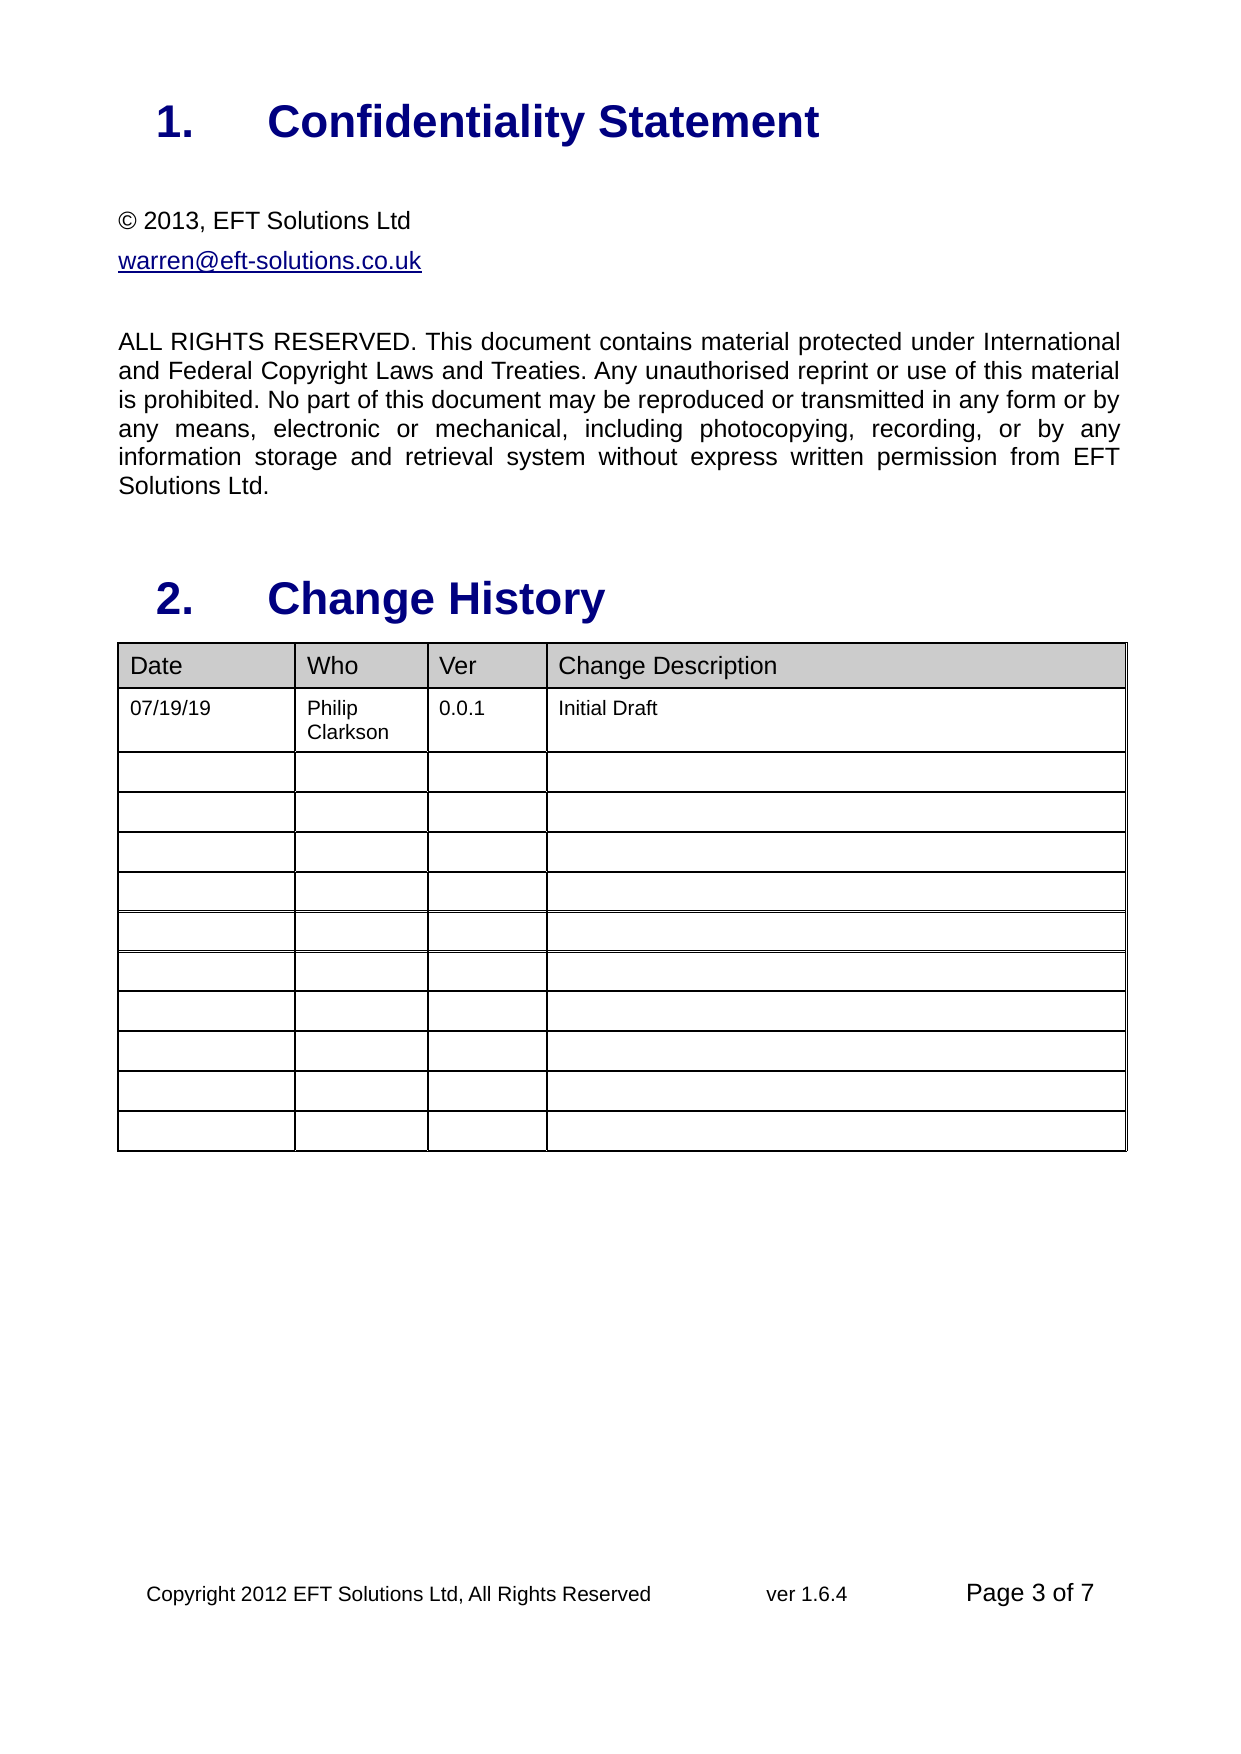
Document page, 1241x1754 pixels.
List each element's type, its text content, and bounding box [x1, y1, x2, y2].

table_header Ver [429, 644, 546, 687]
table_cell Philip Clarkson [296, 689, 427, 751]
table_cell Initial Draft [548, 689, 1125, 751]
table_cell [548, 1112, 1125, 1150]
table_cell 07/19/19 [119, 689, 294, 751]
table_cell [119, 753, 294, 791]
table_cell [296, 793, 427, 831]
table_cell [296, 992, 427, 1030]
table_cell [429, 873, 546, 910]
table_cell [119, 1032, 294, 1070]
table_header Who [296, 644, 427, 687]
table_header Change Description [548, 644, 1125, 687]
table_cell [296, 953, 427, 990]
table_cell 0.0.1 [429, 689, 546, 751]
table_cell [429, 753, 546, 791]
table_cell [548, 833, 1125, 871]
table_cell [548, 753, 1125, 791]
table_cell [296, 753, 427, 791]
table_cell [119, 833, 294, 871]
table_cell [429, 793, 546, 831]
table_cell [296, 913, 427, 950]
table_cell [119, 1112, 294, 1150]
table_cell [429, 1112, 546, 1150]
text warren@eft-solutions.co.uk [118, 246, 1122, 275]
text © 2013, EFT Solutions Ltd [118, 206, 1122, 234]
table_cell [429, 1072, 546, 1110]
table_cell [429, 913, 546, 950]
text ALL RIGHTS RESERVED. This document contains material protected under International and Federal Copyright Laws and Treaties. Any unauthorised reprint or use of this material is prohibited. No part of this document may be reproduced or transmitted in any form or by any means, electronic or mechanical, including photocopying, recording, or by any information storage and retrieval system without express written permission from EFT Solutions Ltd. [118, 327, 1122, 500]
table_cell [119, 953, 294, 990]
table_cell [429, 833, 546, 871]
table_cell [548, 953, 1125, 990]
table_cell [548, 1072, 1125, 1110]
table_header Date [119, 644, 294, 687]
table_cell [548, 873, 1125, 910]
table_cell [296, 873, 427, 910]
table_cell [119, 873, 294, 910]
table_cell [548, 913, 1125, 950]
table_cell [119, 992, 294, 1030]
table_cell [296, 1072, 427, 1110]
subtitle Confidentiality Statement [156, 94, 1122, 147]
table_cell [296, 1032, 427, 1070]
table_cell [119, 1072, 294, 1110]
table_cell [429, 1032, 546, 1070]
table_cell [429, 992, 546, 1030]
table_cell [548, 992, 1125, 1030]
table_cell [429, 953, 546, 990]
subtitle Change History [156, 572, 1122, 624]
table_cell [548, 793, 1125, 831]
table_cell [548, 1032, 1125, 1070]
table_cell [296, 833, 427, 871]
table_cell [119, 793, 294, 831]
table_cell [296, 1112, 427, 1150]
table_cell [119, 913, 294, 950]
